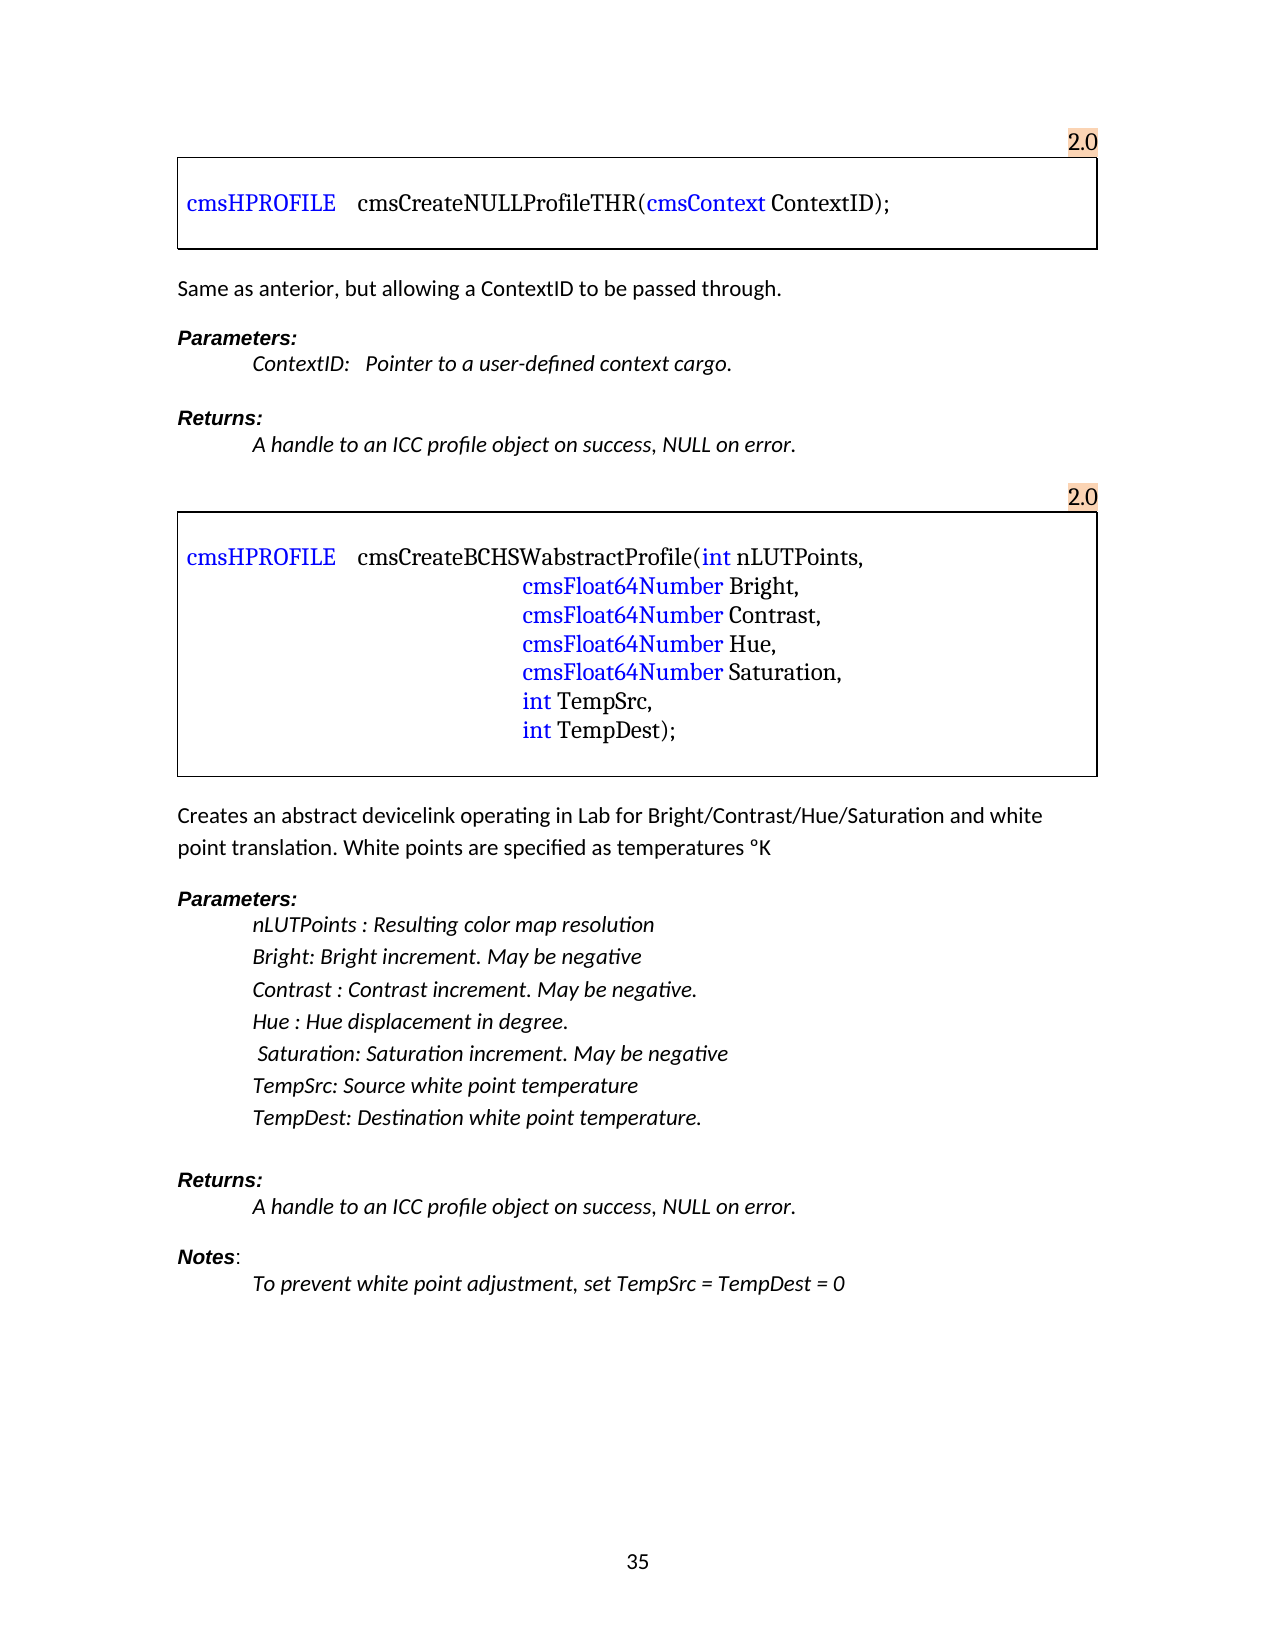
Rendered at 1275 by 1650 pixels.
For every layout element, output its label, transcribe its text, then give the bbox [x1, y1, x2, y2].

text Same as anterior, but allowing a ContextID to be passed through. [177, 274, 1098, 302]
text Notes: [177, 1245, 1098, 1269]
text Bright: Bright increment. May be negative [177, 942, 1098, 971]
text Returns: [177, 406, 1098, 430]
text int TempDest); [178, 713, 1096, 741]
text Contrast : Contrast increment. May be negative. [177, 975, 1098, 1003]
text cmsFloat64Number Saturation, [178, 655, 1096, 684]
text Returns: [177, 1168, 1098, 1192]
text cmsFloat64Number Contrast, [178, 598, 1096, 626]
text nLUTPoints : Resulting color map resolution [177, 910, 1098, 938]
text Hue : Hue displacement in degree. [177, 1007, 1098, 1035]
text cmsFloat64Number Hue, [178, 626, 1096, 655]
text Parameters: [177, 886, 1098, 910]
text TempSrc: Source white point temperature [177, 1071, 1098, 1099]
text 2.0 [177, 128, 1068, 157]
text ContextID: Pointer to a user-defined context cargo. [177, 349, 1098, 378]
text cmsHPROFILE cmsCreateNULLProfileTHR(cmsContext ContextID); [178, 186, 1096, 214]
text cmsFloat64Number Bright, [178, 569, 1096, 598]
text Creates an abstract devicelink operating in Lab for Bright/Contrast/Hue/Saturation and white point translation. White points are specified as temperatures ºK [177, 801, 1098, 861]
text Saturation: Saturation increment. May be negative [177, 1039, 1098, 1067]
text int TempSrc, [178, 684, 1096, 713]
text A handle to an ICC profile object on success, NULL on error. [177, 430, 1098, 458]
text To prevent white point adjustment, set TempSrc = TempDest = 0 [177, 1269, 1098, 1297]
text Parameters: [177, 326, 1098, 349]
text A handle to an ICC profile object on success, NULL on error. [177, 1192, 1098, 1220]
text cmsHPROFILE cmsCreateBCHSWabstractProfile(int nLUTPoints, [178, 540, 1096, 569]
text TempDest: Destination white point temperature. [177, 1103, 1098, 1131]
text 2.0 [177, 483, 1068, 511]
